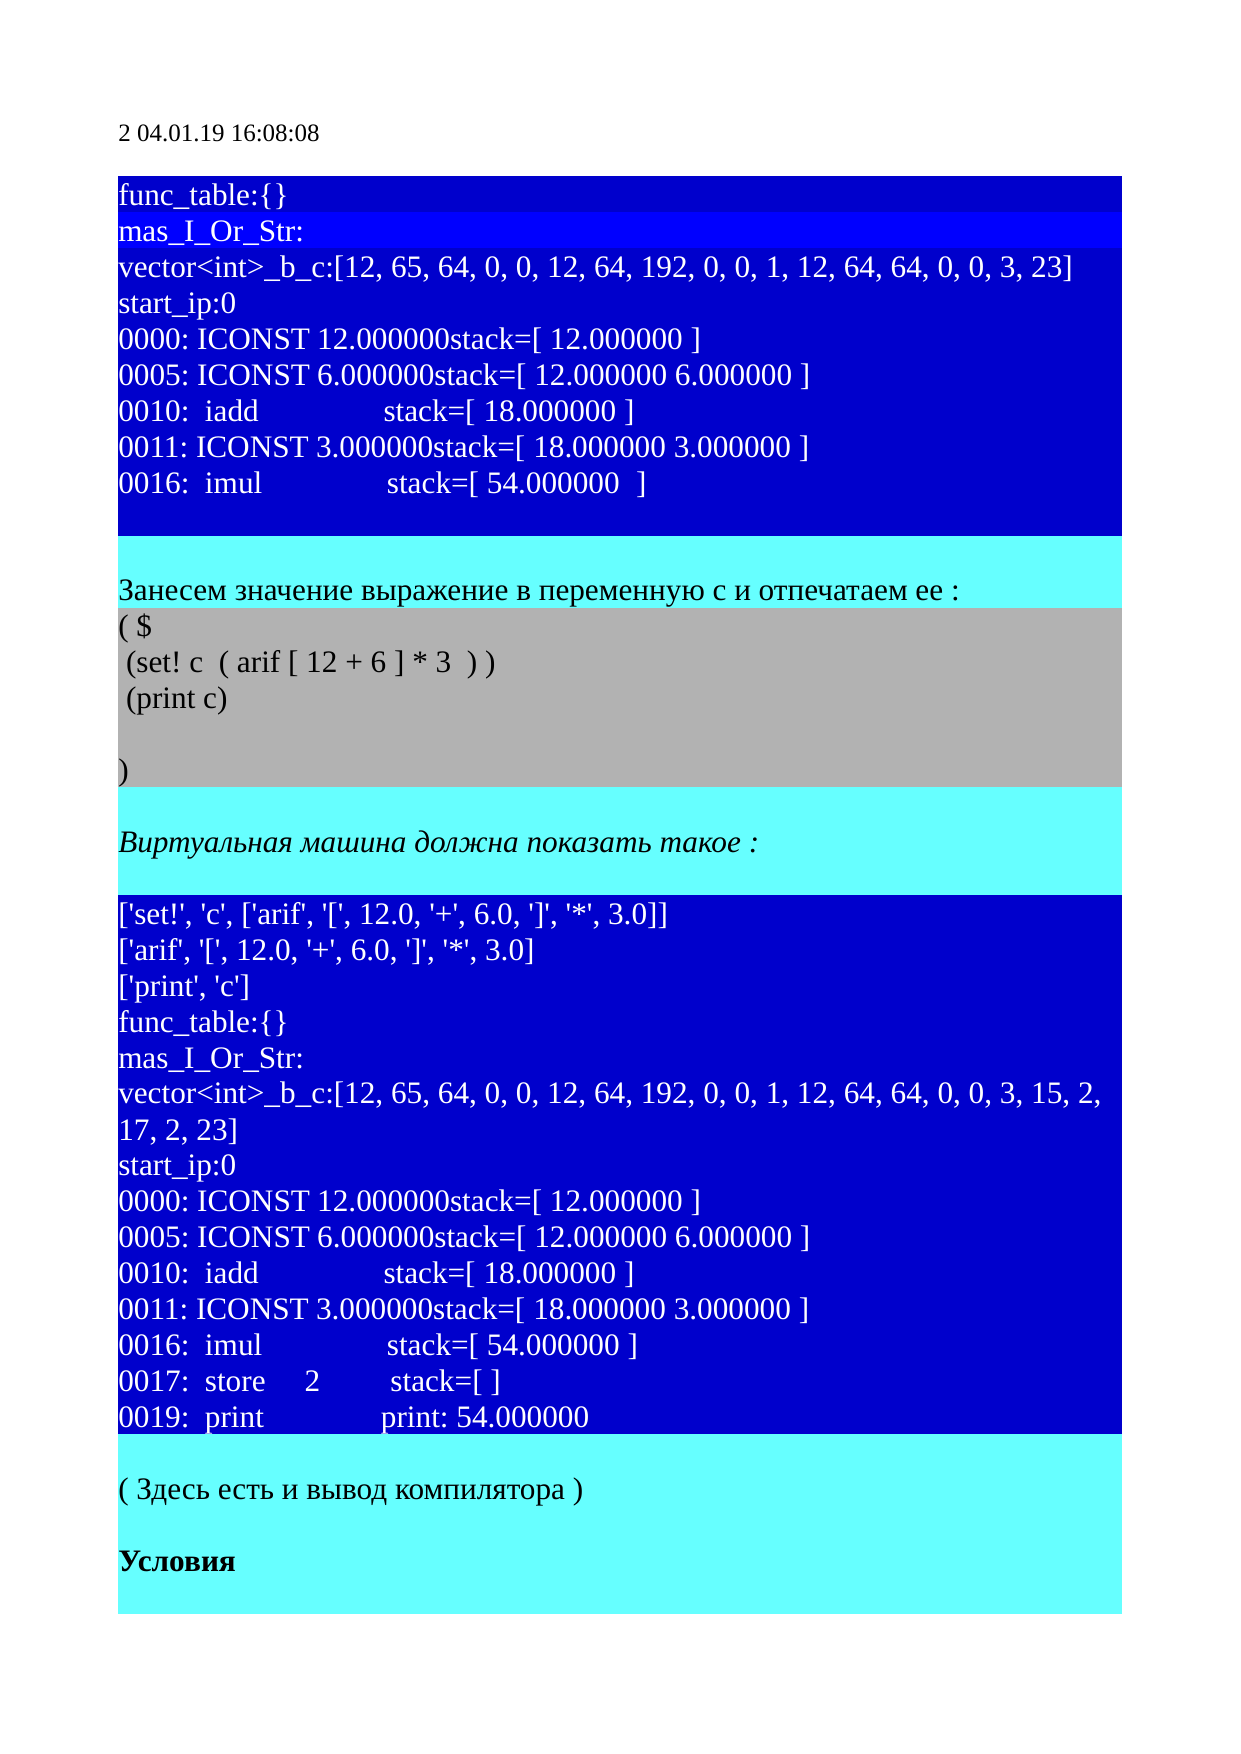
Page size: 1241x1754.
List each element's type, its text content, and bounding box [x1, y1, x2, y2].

text 0019: print print: 54.000000 [118, 1398, 1122, 1434]
text 0016: imul stack=[ 54.000000 ] [118, 464, 1122, 500]
text func_table:{} [118, 1003, 1122, 1039]
text ['print', 'c'] [118, 967, 1122, 1003]
text Виртуальная машина должна показать такое : [118, 823, 1122, 859]
text (set! c ( arif [ 12 + 6 ] * 3 ) ) [118, 643, 1122, 679]
text mas_I_Or_Str: [118, 212, 1122, 248]
text 0005: ICONST 6.000000stack=[ 12.000000 6.000000 ] [118, 1218, 1122, 1254]
text vector<int>_b_c:[12, 65, 64, 0, 0, 12, 64, 192, 0, 0, 1, 12, 64, 64, 0, 0, 3, 15, 2, 17, 2, 23] [118, 1075, 1122, 1147]
text mas_I_Or_Str: [118, 1039, 1122, 1075]
text 0016: imul stack=[ 54.000000 ] [118, 1326, 1122, 1362]
text Условия [118, 1542, 1122, 1578]
text 0011: ICONST 3.000000stack=[ 18.000000 3.000000 ] [118, 1290, 1122, 1326]
text 0010: iadd stack=[ 18.000000 ] [118, 1254, 1122, 1290]
text 0010: iadd stack=[ 18.000000 ] [118, 392, 1122, 428]
text 0000: ICONST 12.000000stack=[ 12.000000 ] [118, 1183, 1122, 1218]
text ( Здесь есть и вывод компилятора ) [118, 1470, 1122, 1506]
text 0011: ICONST 3.000000stack=[ 18.000000 3.000000 ] [118, 428, 1122, 464]
text 0017: store 2 stack=[ ] [118, 1362, 1122, 1398]
text vector<int>_b_c:[12, 65, 64, 0, 0, 12, 64, 192, 0, 0, 1, 12, 64, 64, 0, 0, 3, 23] [118, 248, 1122, 284]
text (print c) [118, 679, 1122, 715]
text func_table:{} [118, 176, 1122, 212]
text Занесем значение выражение в переменную с и отпечатаем ее : [118, 572, 1122, 608]
text start_ip:0 [118, 1147, 1122, 1183]
text 0000: ICONST 12.000000stack=[ 12.000000 ] [118, 320, 1122, 356]
text start_ip:0 [118, 284, 1122, 320]
text ( $ [118, 608, 1122, 643]
text ) [118, 751, 1122, 787]
text ['set!', 'c', ['arif', '[', 12.0, '+', 6.0, ']', '*', 3.0]] ['arif', '[', 12.0, '+', 6.0, ']', '*', 3.0] [118, 895, 1122, 967]
text 0005: ICONST 6.000000stack=[ 12.000000 6.000000 ] [118, 356, 1122, 392]
